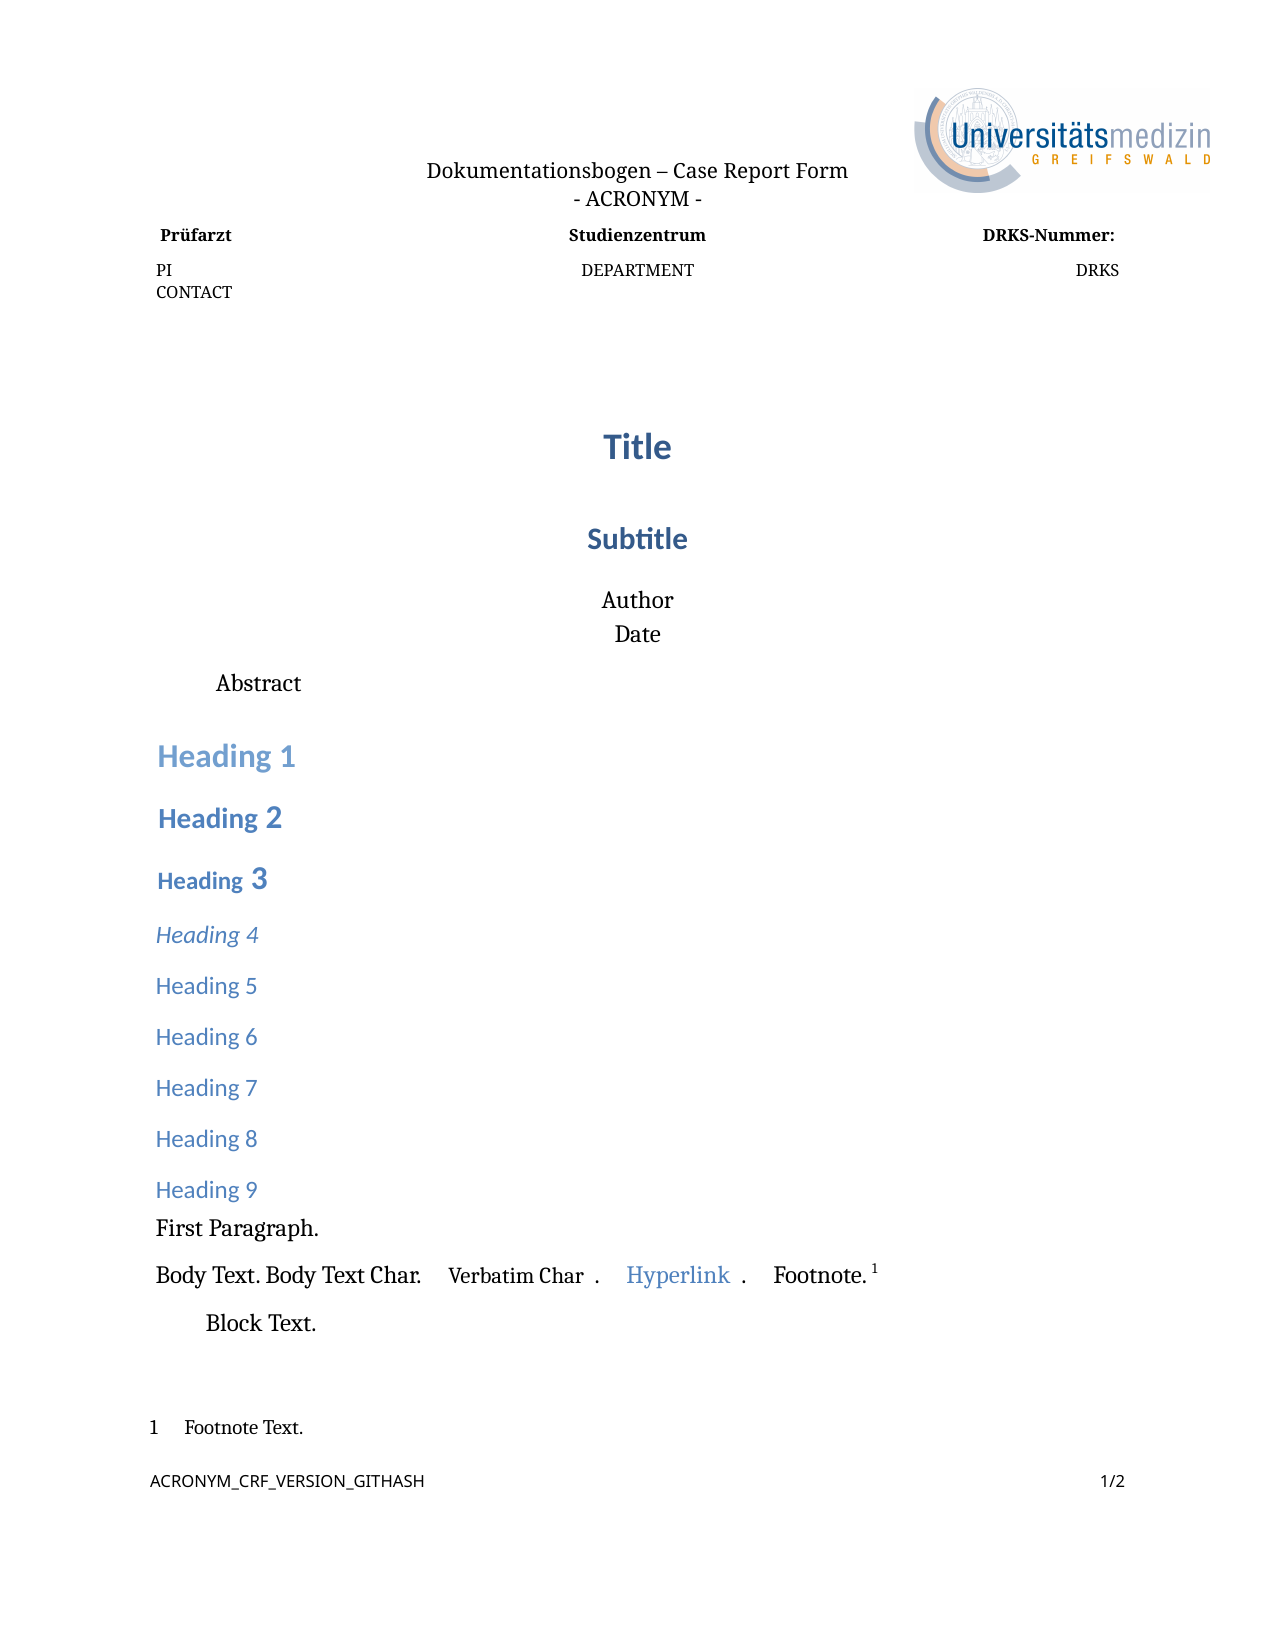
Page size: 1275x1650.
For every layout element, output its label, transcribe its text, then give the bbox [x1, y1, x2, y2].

subtitle Subtitle [150, 519, 1125, 557]
subtitle Heading 9 [150, 1174, 1125, 1205]
text Footnote Text. [150, 1416, 1125, 1440]
subtitle Heading 4 [150, 919, 1125, 949]
subtitle Heading 3 [150, 857, 1125, 898]
text Body Text. Body Text Char. Verbatim Char . Hyperlink . Footnote. [150, 1261, 1125, 1289]
subtitle Heading 5 [150, 970, 1125, 1000]
title Title [150, 423, 1125, 469]
subtitle Heading 6 [150, 1021, 1125, 1052]
text Author [150, 582, 1125, 616]
subtitle Heading 8 [150, 1123, 1125, 1154]
picture [914, 88, 1210, 193]
subtitle Heading 7 [150, 1072, 1125, 1103]
subtitle Heading 2 [150, 796, 1125, 837]
subtitle Heading 1 [150, 735, 1125, 775]
text Block Text. [200, 1309, 1075, 1337]
text Date [150, 616, 1125, 650]
text First Paragraph. [150, 1214, 1125, 1243]
text Abstract [209, 665, 1066, 699]
